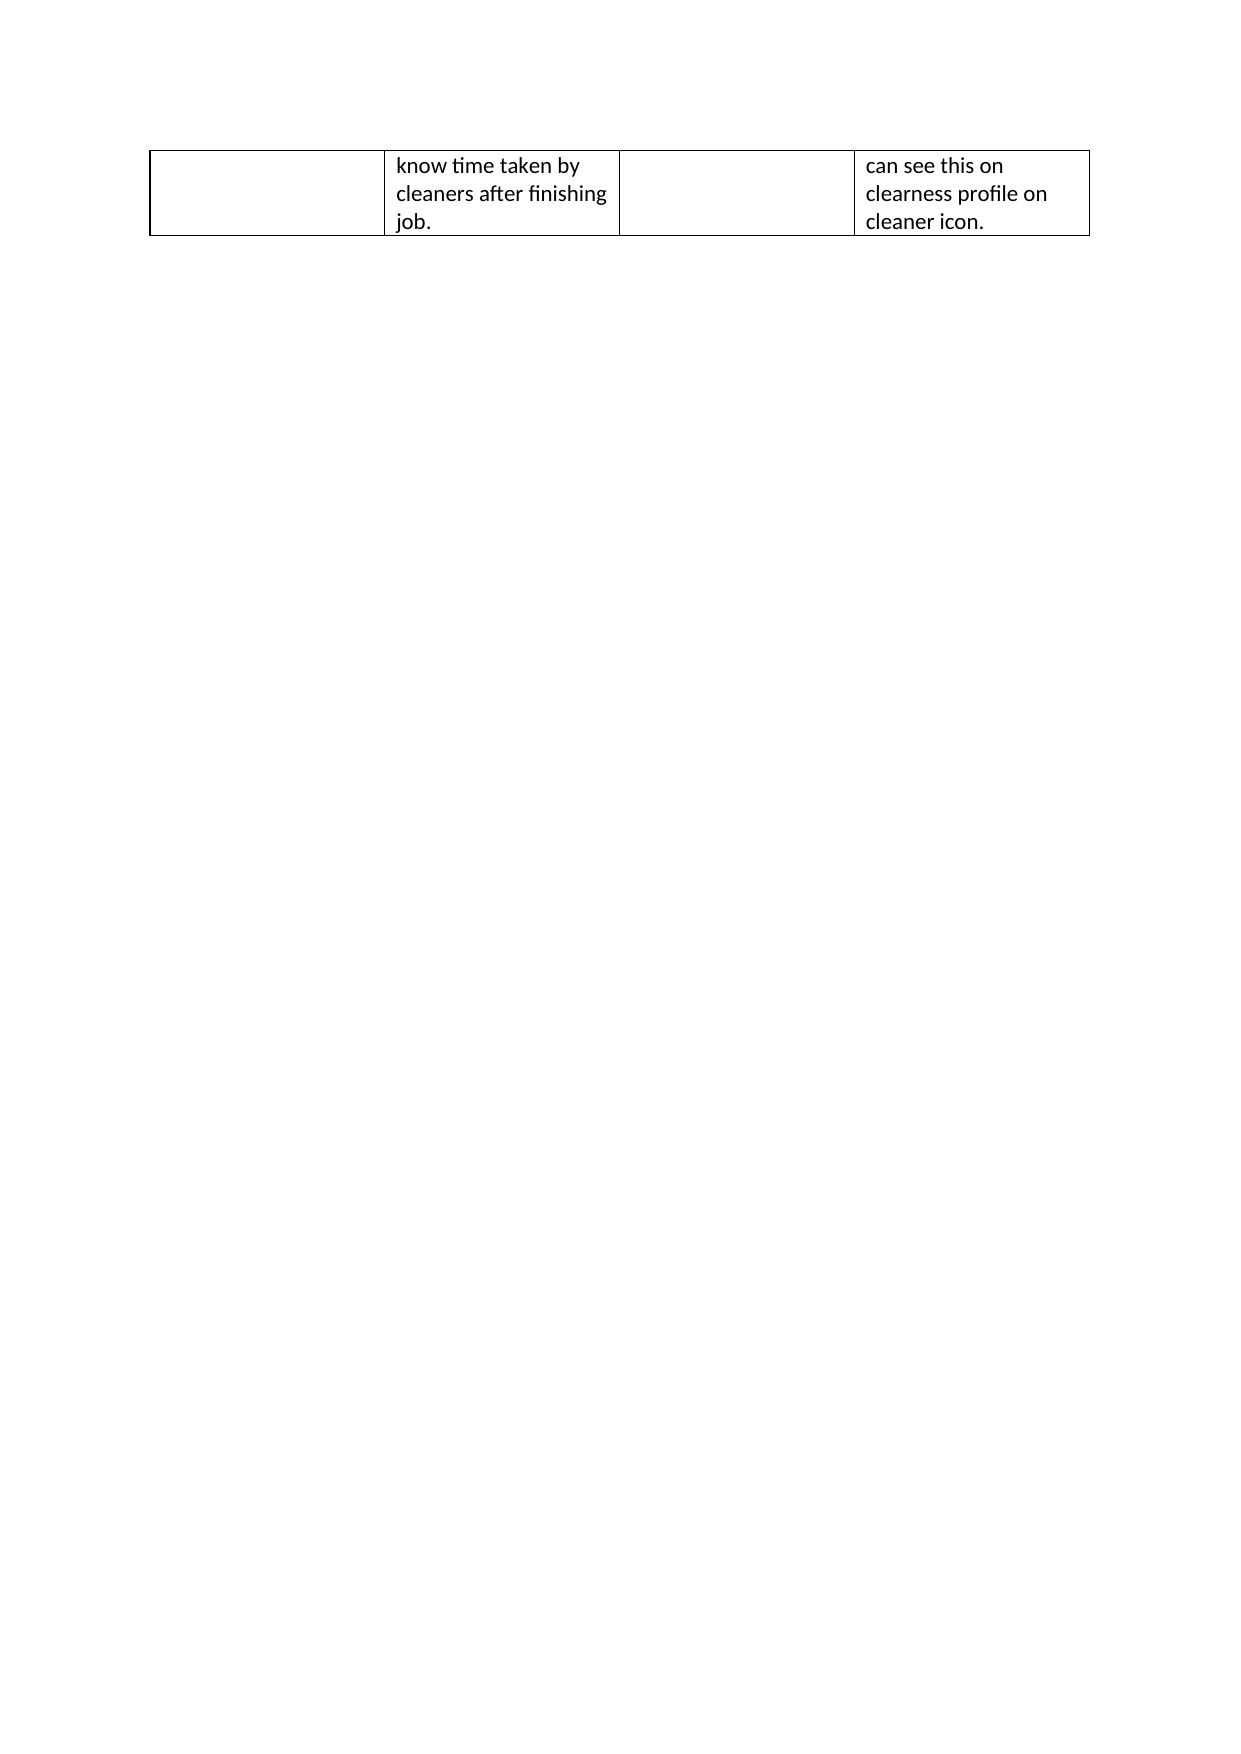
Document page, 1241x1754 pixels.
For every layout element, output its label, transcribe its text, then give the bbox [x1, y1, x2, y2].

table_cell know time taken by cleaners after finishing job. [385, 151, 619, 235]
table_cell can see this on clearness profile on cleaner icon. [855, 151, 1089, 235]
table_cell [620, 151, 854, 235]
table_cell [151, 151, 384, 235]
